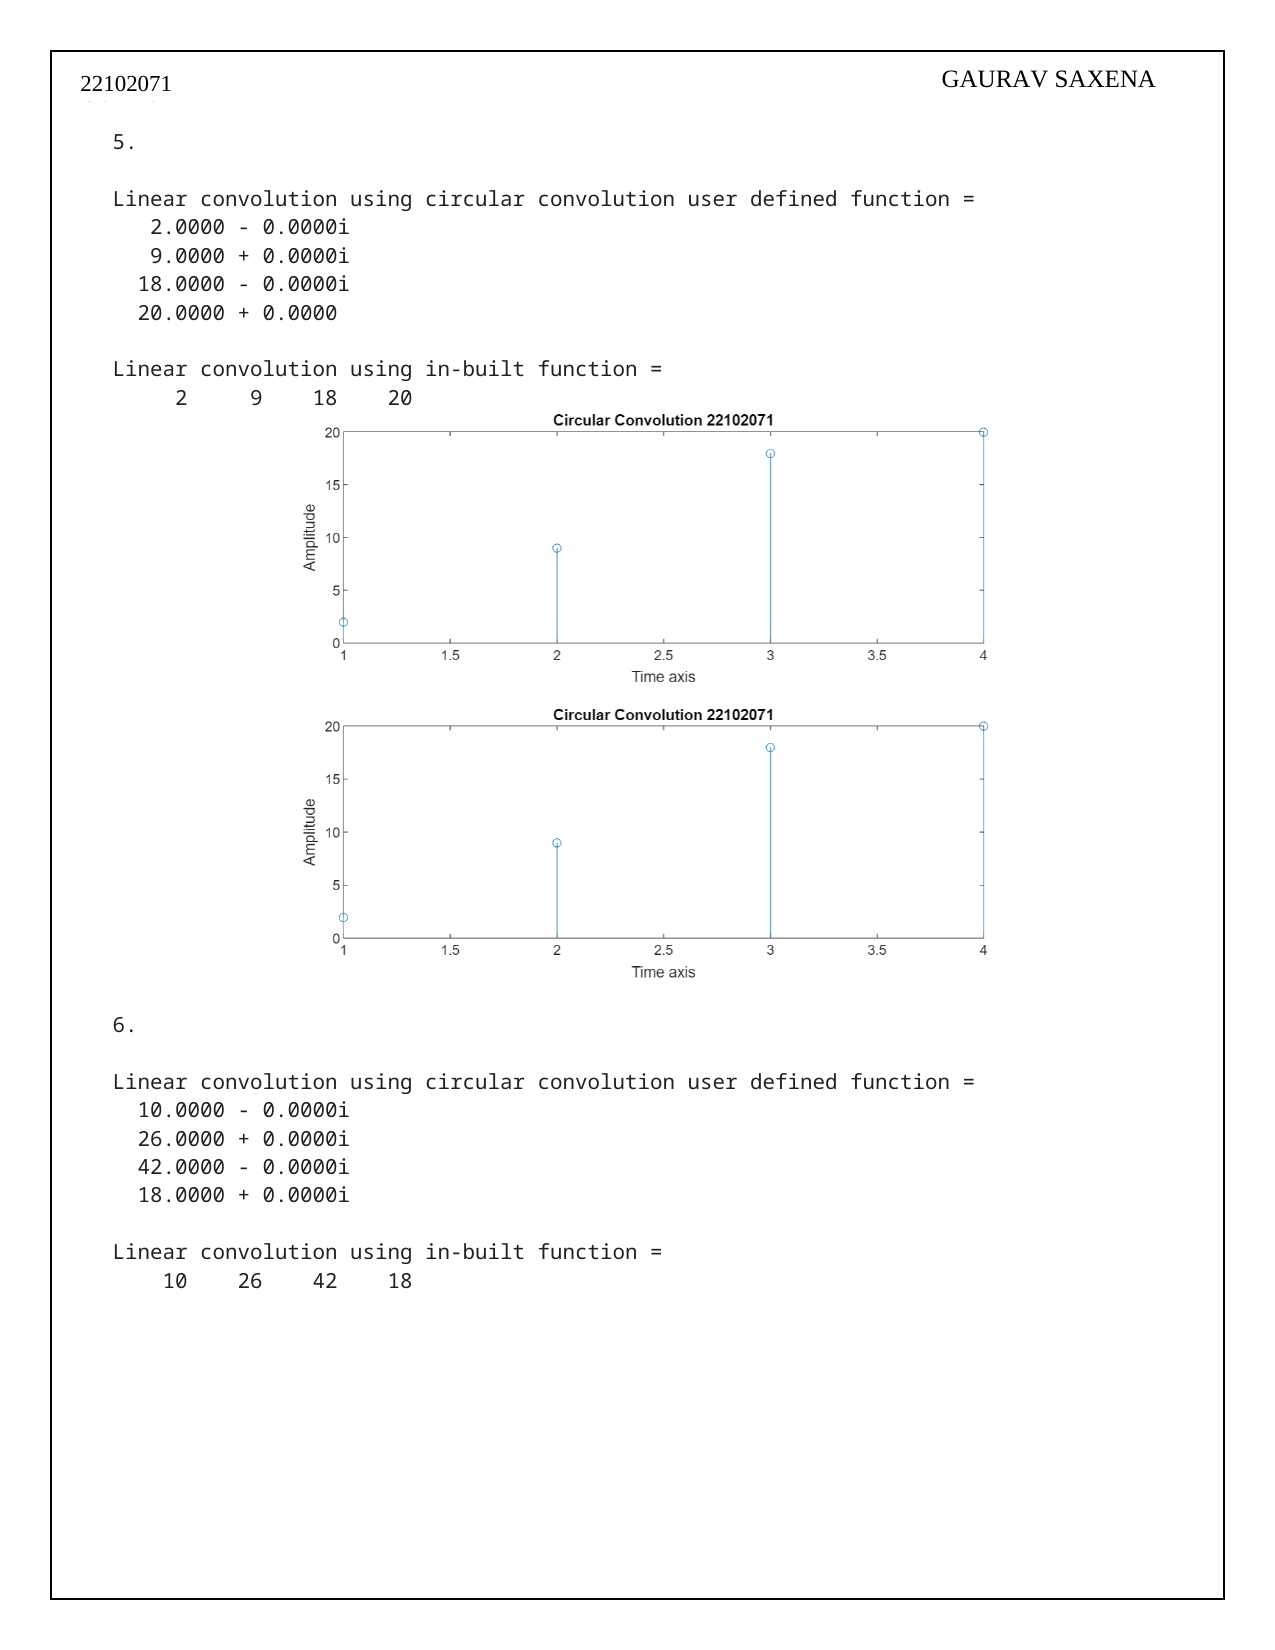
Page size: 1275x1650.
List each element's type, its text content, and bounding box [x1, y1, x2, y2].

text Linear convolution using in-built function = 2 9 18 20 [112, 354, 1162, 411]
text Linear convolution using in-built function = 10 26 42 18 [112, 1237, 1162, 1294]
text Linear convolution using circular convolution user defined function = 10.0000 - 0.0000i 26.0000 + 0.0000i 42.0000 - 0.0000i 18.0000 + 0.0000i [112, 1038, 1162, 1209]
text Linear convolution using circular convolution user defined function = 2.0000 - 0.0000i 9.0000 + 0.0000i 18.0000 - 0.0000i 20.0000 + 0.0000 [112, 156, 1162, 326]
text 5. [112, 127, 1162, 156]
text 6. [112, 1010, 1162, 1038]
